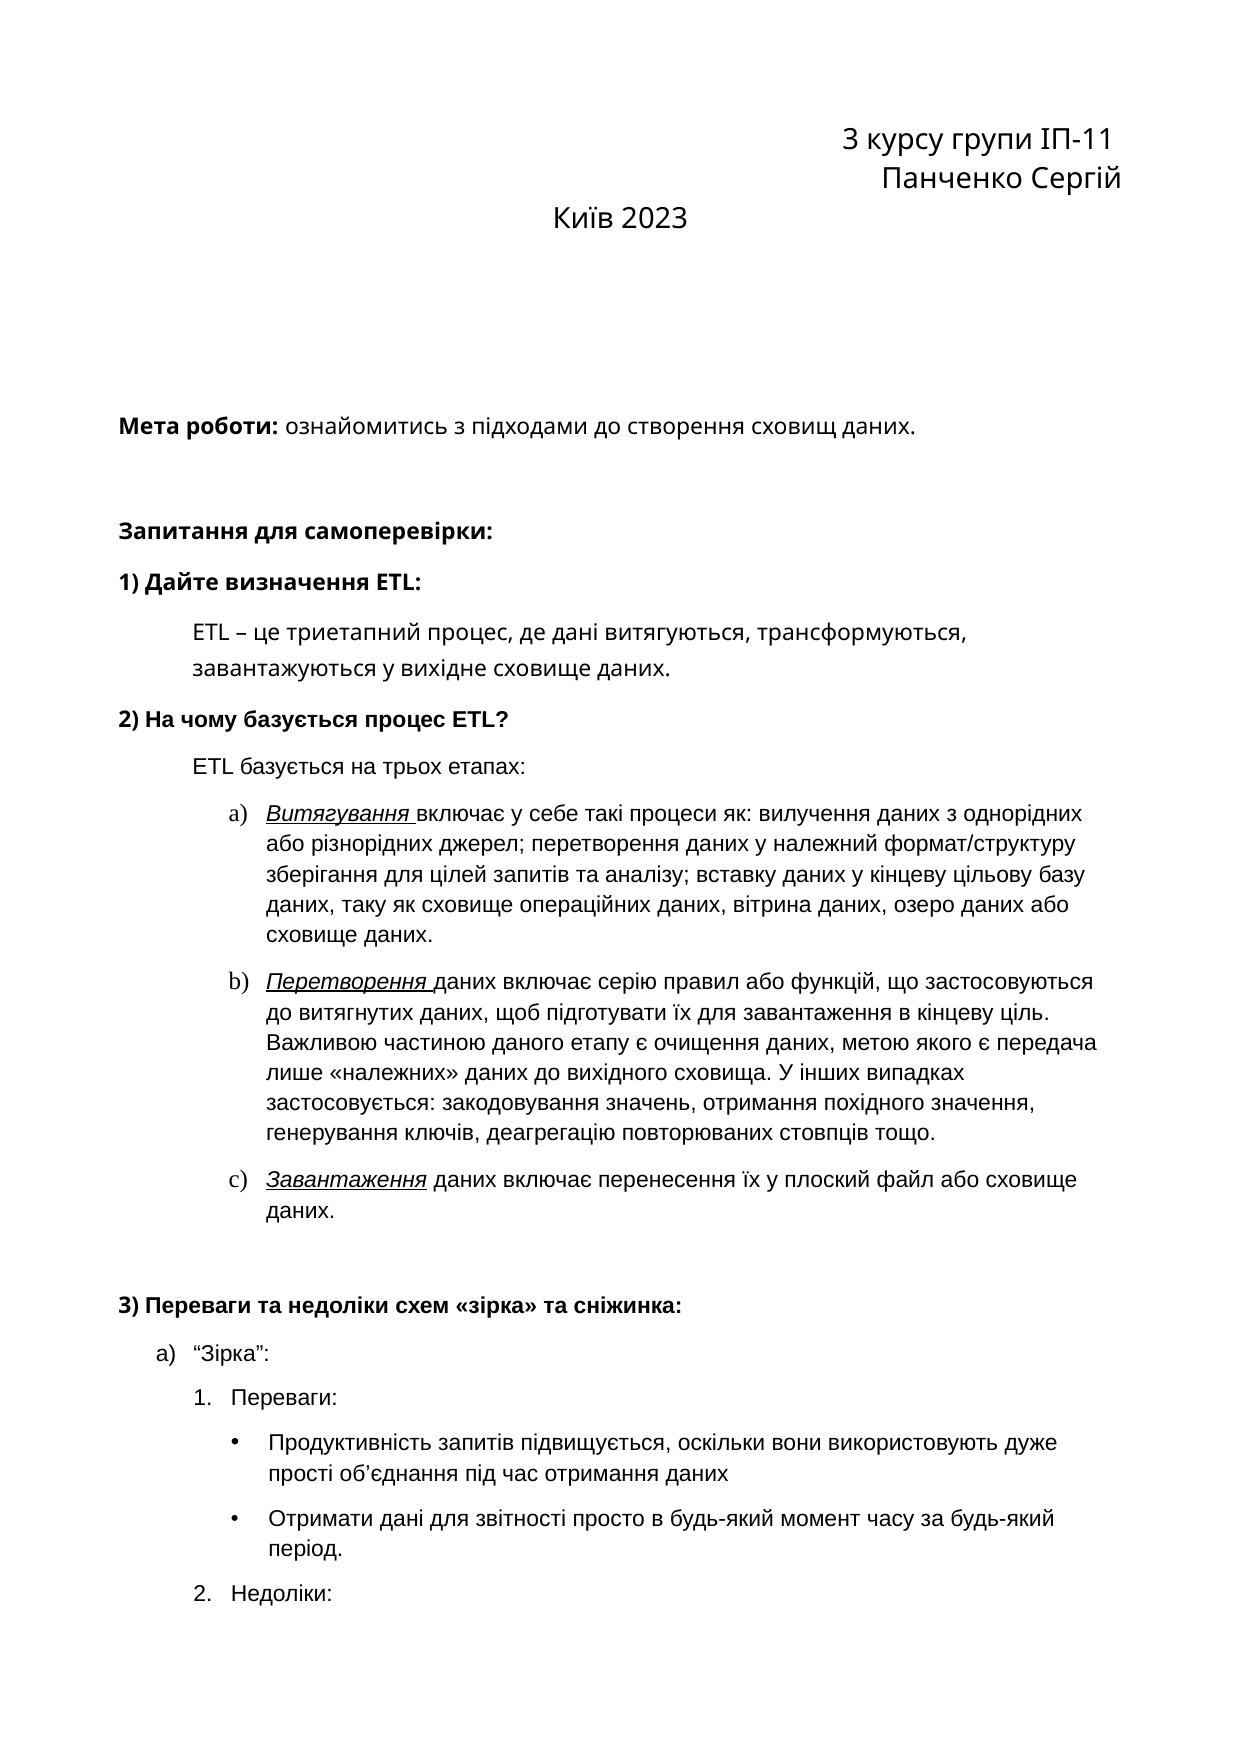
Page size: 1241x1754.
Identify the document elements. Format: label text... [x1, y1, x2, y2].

list Перетворення даних включає серію правил або функцій, що застосовуються до витягнутих даних, щоб підготувати їх для завантаження в кінцеву ціль. Важливою частиною даного етапу є очищення даних, метою якого є передача лише «належних» даних до вихідного сховища. У інших випадках застосовується: закодовування значень, отримання похідного значення, генерування ключів, деагрегацію повторюваних стовпців тощо. [228, 966, 1122, 1146]
text Київ 2023 [118, 197, 1122, 271]
text ETL – це триетапний процес, де дані витягуються, трансформуються, завантажуються у вихідне сховище даних. [192, 616, 1122, 683]
list Завантаження даних включає перенесення їх у плоский файл або сховище даних. [228, 1164, 1122, 1223]
list Недоліки: [193, 1580, 1122, 1606]
list Продуктивність запитів підвищується, оскільки вони використовують дуже прості об’єднання під час отримання даних [231, 1429, 1122, 1486]
list Переваги: [193, 1384, 1122, 1411]
text ETL базується на трьох етапах: [192, 753, 1122, 779]
list “Зірка”: [156, 1339, 1122, 1366]
text 2) На чому базується процес ETL? [118, 702, 1122, 734]
text 3) Переваги та недоліки схем «зірка» та сніжинка: [118, 1289, 1122, 1320]
text 1) Дайте визначення ETL: [118, 566, 1122, 597]
text Мета роботи: ознайомитись з підходами до створення сховищ даних. [118, 407, 1122, 442]
text 3 курсу групи ІП-11 [118, 118, 1122, 158]
text Запитання для самоперевірки: [118, 515, 1122, 546]
list Витягування включає у себе такі процеси як: вилучення даних з однорідних або різнорідних джерел; перетворення даних у належний формат/структуру зберігання для цілей запитів та аналізу; вставку даних у кінцеву цільову базу даних, таку як сховище операційних даних, вітрина даних, озеро даних або сховище даних. [228, 798, 1122, 947]
list Отримати дані для звітності просто в будь-який момент часу за будь-який період. [231, 1505, 1122, 1561]
text Панченко Сергій [118, 158, 1122, 197]
